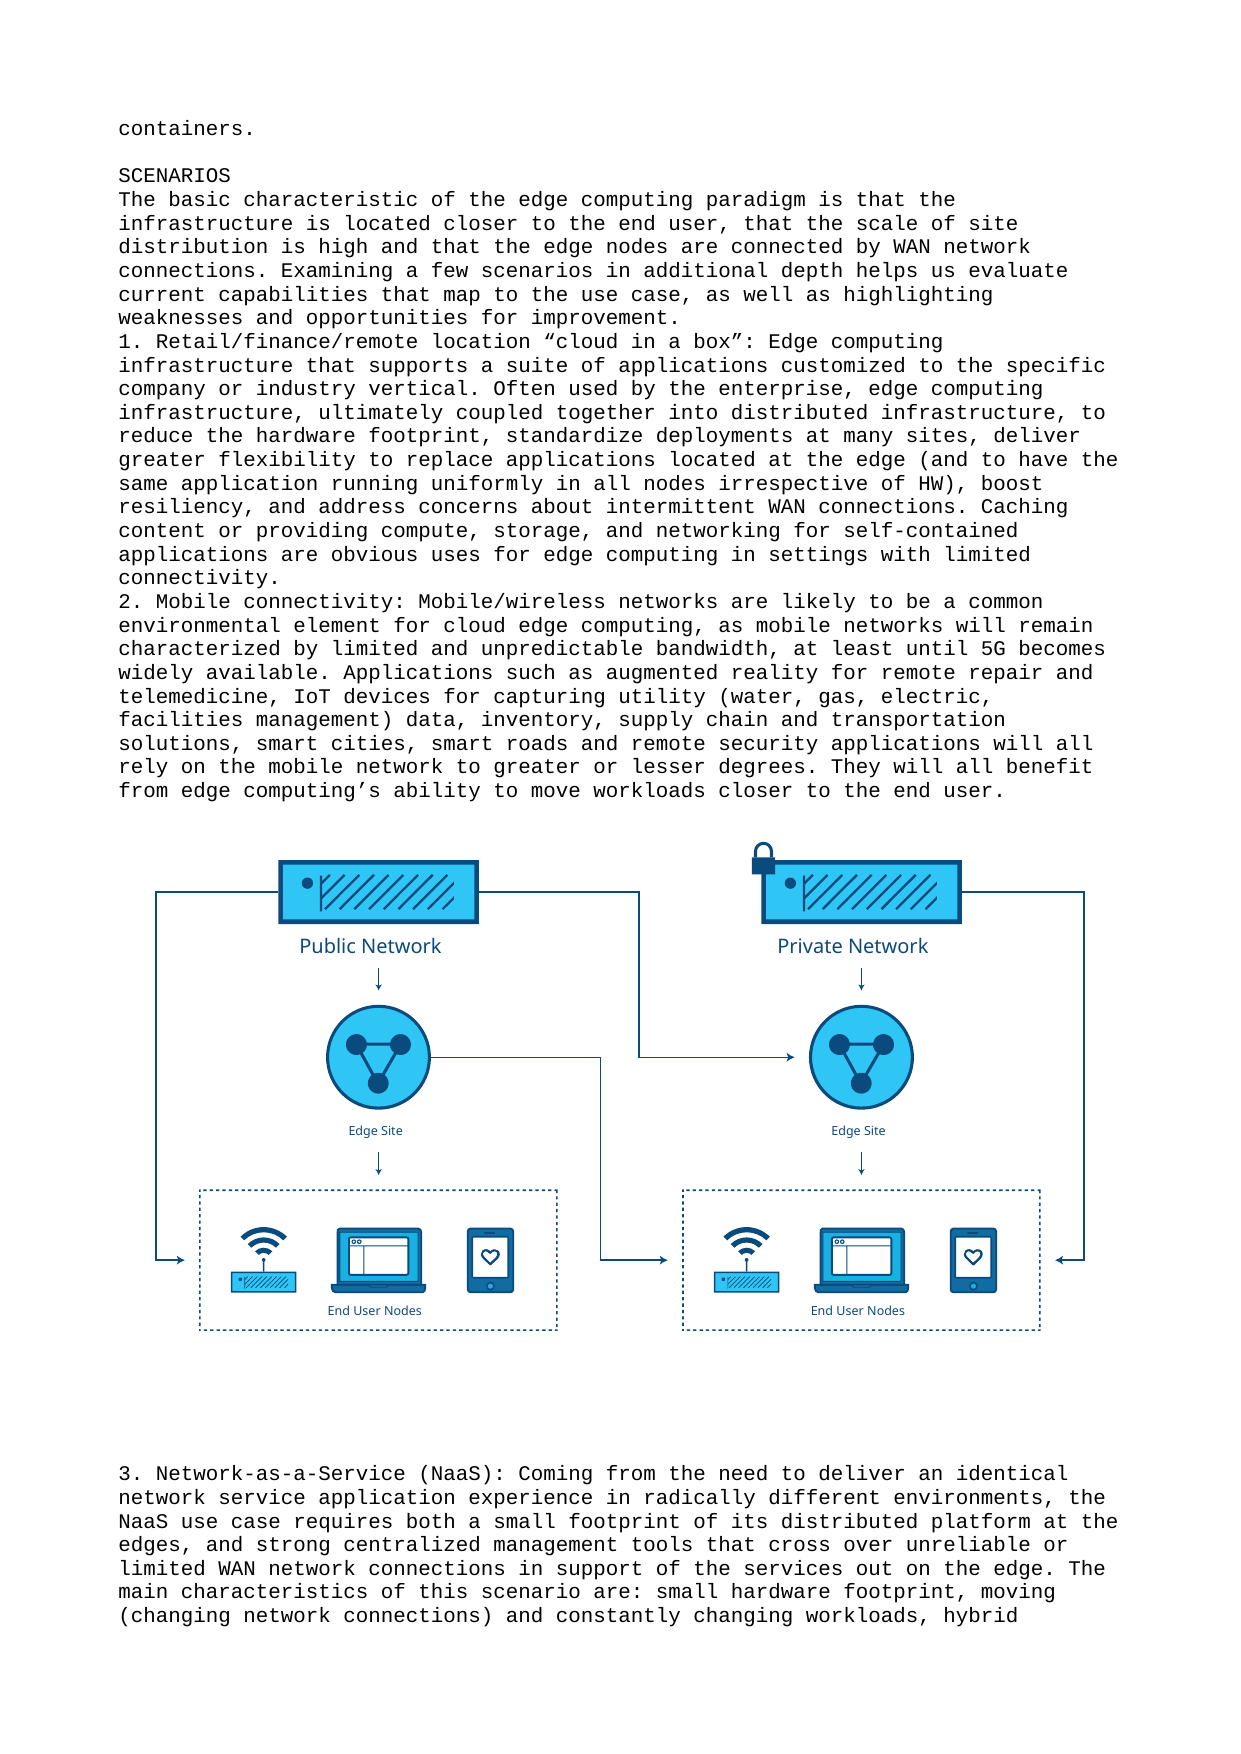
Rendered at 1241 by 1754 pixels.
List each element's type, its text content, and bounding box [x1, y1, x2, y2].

text containers. [118, 118, 1122, 142]
text 2. Mobile connectivity: Mobile/wireless networks are likely to be a common environmental element for cloud edge computing, as mobile networks will remain characterized by limited and unpredictable bandwidth, at least until 5G becomes widely available. Applications such as augmented reality for remote repair and telemedicine, IoT devices for capturing utility (water, gas, electric, facilities management) data, inventory, supply chain and transportation solutions, smart cities, smart roads and remote security applications will all rely on the mobile network to greater or lesser degrees. They will all benefit from edge computing’s ability to move workloads closer to the end user. [118, 591, 1122, 804]
text The basic characteristic of the edge computing paradigm is that the infrastructure is located closer to the end user, that the scale of site distribution is high and that the edge nodes are connected by WAN network connections. Examining a few scenarios in additional depth helps us evaluate current capabilities that map to the use case, as well as highlighting weaknesses and opportunities for improvement. [118, 189, 1122, 331]
text 1. Retail/finance/remote location “cloud in a box”: Edge computing infrastructure that supports a suite of applications customized to the specific company or industry vertical. Often used by the enterprise, edge computing infrastructure, ultimately coupled together into distributed infrastructure, to reduce the hardware footprint, standardize deployments at many sites, deliver greater flexibility to replace applications located at the edge (and to have the same application running uniformly in all nodes irrespective of HW), boost resiliency, and address concerns about intermittent WAN connections. Caching content or providing compute, storage, and networking for self-contained applications are obvious uses for edge computing in settings with limited connectivity. [118, 331, 1122, 591]
text 3. Network-as-a-Service (NaaS): Coming from the need to deliver an identical network service application experience in radically different environments, the NaaS use case requires both a small footprint of its distributed platform at the edges, and strong centralized management tools that cross over unreliable or limited WAN network connections in support of the services out on the edge. The main characteristics of this scenario are: small hardware footprint, moving (changing network connections) and constantly changing workloads, hybrid [118, 1463, 1122, 1629]
text SCENARIOS [118, 165, 1122, 189]
